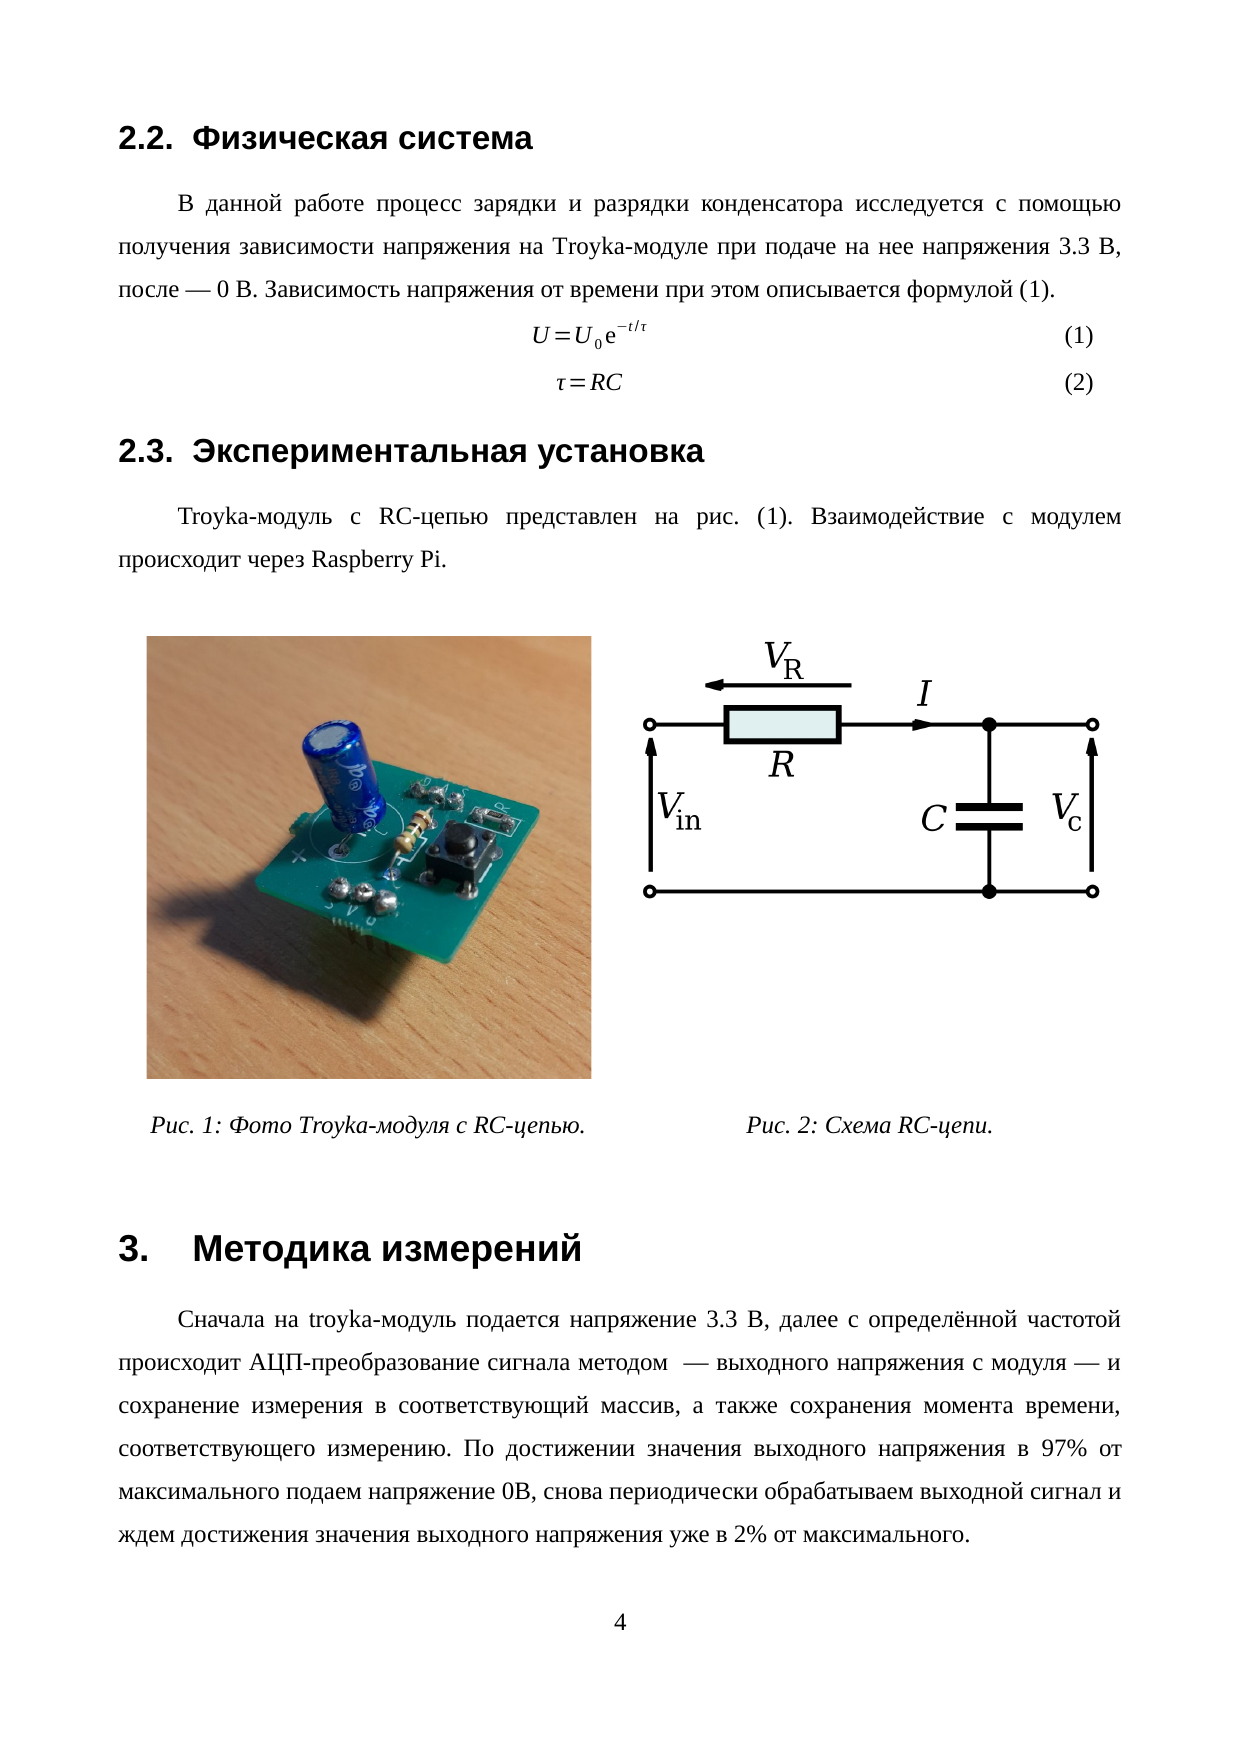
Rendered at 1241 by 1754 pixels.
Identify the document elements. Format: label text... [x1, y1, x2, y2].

subtitle Методика измерений [118, 1227, 1122, 1270]
text Сначала на troyka-модуль подается напряжение 3.3 В, далее с определённой частотой происходит АЦП-преобразование сигнала методом — выходного напряжения с модуля — и сохранение измерения в соответствующий массив, а также сохранения момента времени, соответствующего измерению. По достижении значения выходного напряжения в 97% от максимального подаем напряжение 0В, снова периодически обрабатываем выходной сигнал и ждем достижения значения выходного напряжения уже в 2% от максимального. [118, 1304, 1122, 1548]
text Troyka-модуль с RC-цепью представлен на рис. (1). Взаимодействие с модулем происходит через Raspberry Pi. [118, 501, 1122, 573]
table_header [620, 631, 1122, 1104]
subtitle Экспериментальная установка [118, 431, 1122, 469]
text (2) [118, 367, 1122, 396]
table_cell Рис. 1: Фото Troyka-модуля с RC-цепью. [118, 1104, 620, 1158]
text (1) [118, 318, 1122, 353]
picture [146, 636, 592, 1079]
table_header [118, 631, 620, 1104]
text В данной работе процесс зарядки и разрядки конденсатора исследуется с помощью получения зависимости напряжения на Troyka-модуле при подаче на нее напряжения 3.3 В, после — 0 В. Зависимость напряжения от времени при этом описывается формулой (1). [118, 188, 1122, 303]
picture [625, 636, 1117, 911]
table_cell Рис. 2: Схема RC-цепи. [620, 1104, 1122, 1158]
subtitle Физическая система [118, 118, 1122, 157]
